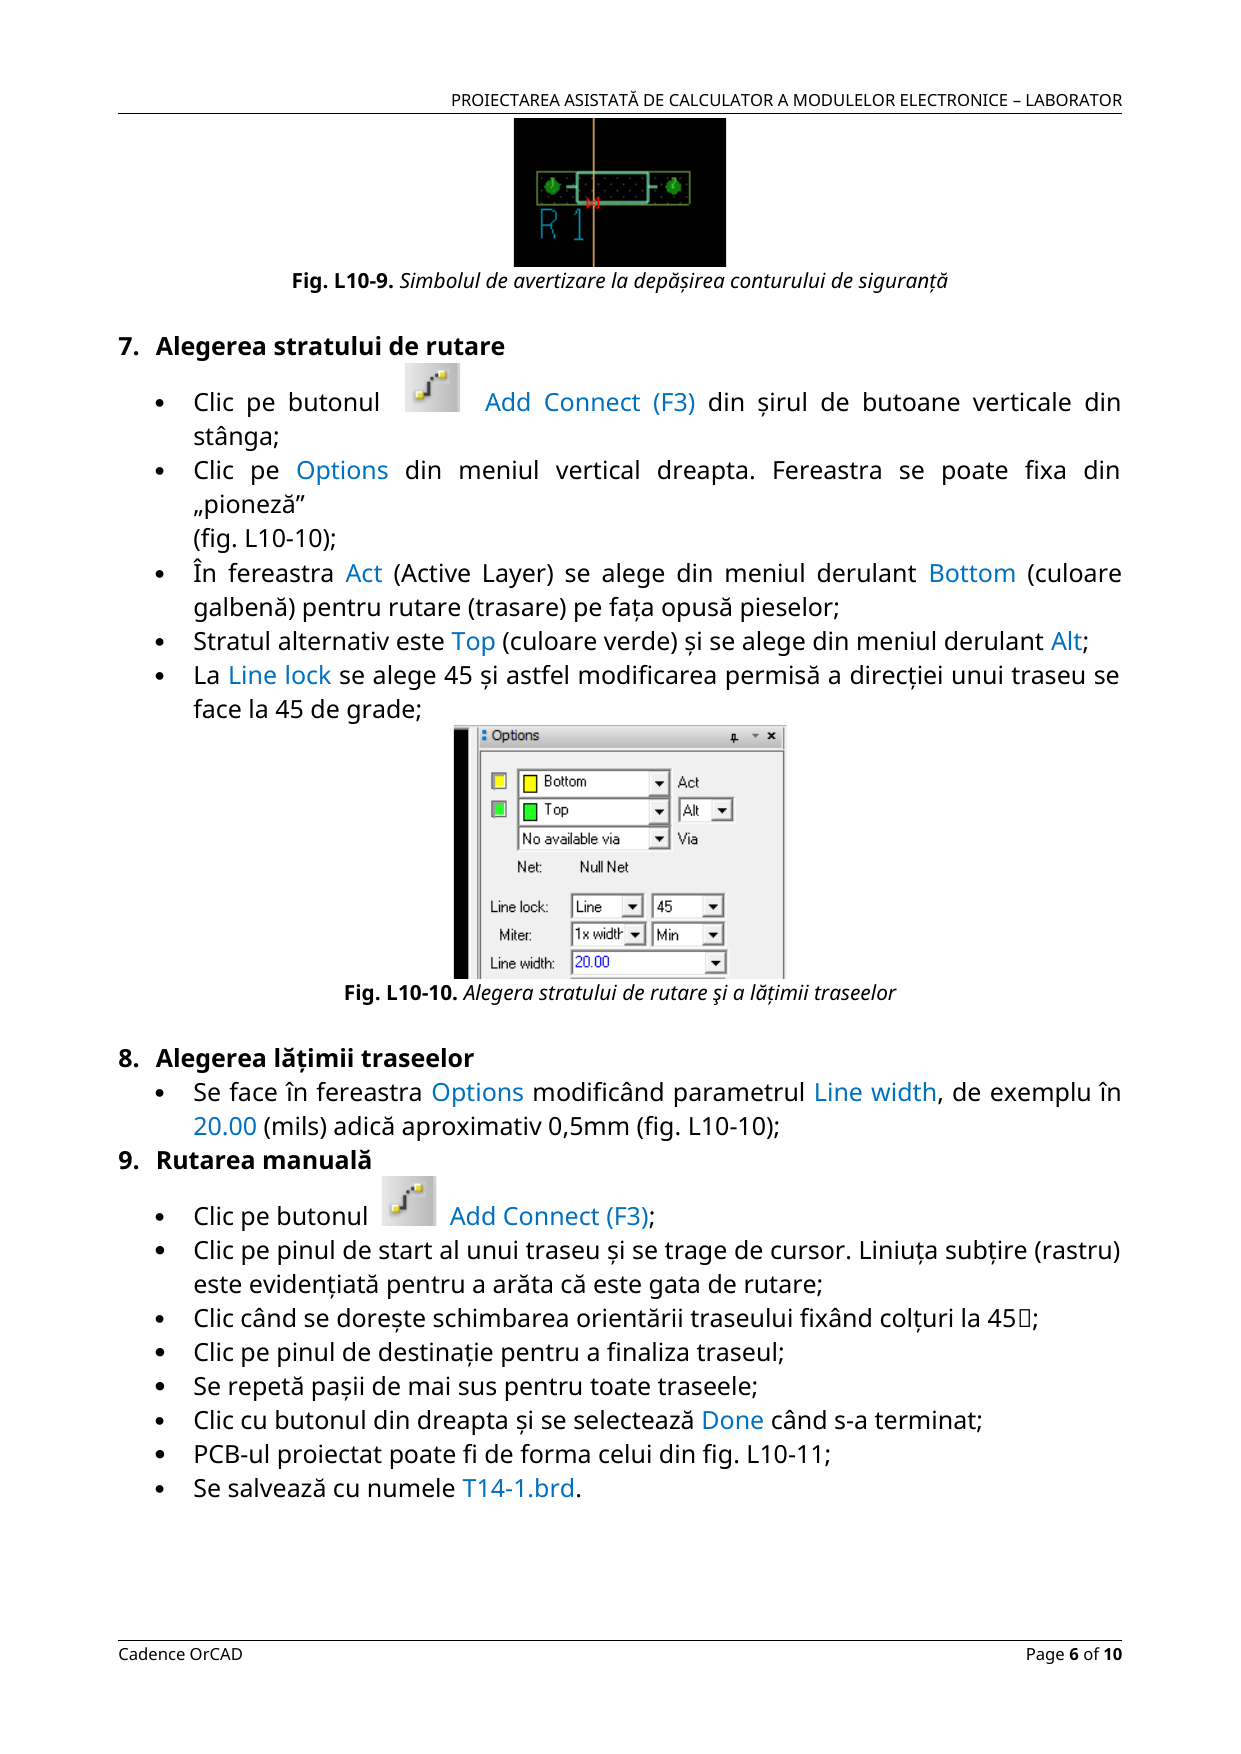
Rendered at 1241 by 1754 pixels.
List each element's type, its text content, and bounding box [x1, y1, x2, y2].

list Clic pe pinul de start al unui traseu şi se trage de cursor. Liniuța subțire (rastru) este evidențiată pentru a arăta că este gata de rutare; [156, 1233, 1122, 1301]
list Clic când se doreşte schimbarea orientării traseului fixând colțuri la 45; [156, 1301, 1122, 1335]
list Clic pe butonul Add Connect (F3); [156, 1177, 1122, 1233]
picture [453, 725, 787, 979]
list Stratul alternativ este Top (culoare verde) şi se alege din meniul derulant Alt; [156, 623, 1122, 657]
list Clic pe pinul de destinație pentru a finaliza traseul; [156, 1335, 1122, 1369]
list Se face în fereastra Options modificând parametrul Line width, de exemplu în 20.00 (mils) adică aproximativ 0,5mm (fig. L10-10); [156, 1075, 1122, 1143]
list Rutarea manuală [118, 1143, 1122, 1177]
list La Line lock se alege 45 şi astfel modificarea permisă a direcției unui traseu se face la 45 de grade; [156, 657, 1122, 726]
list Clic pe Options din meniul vertical dreapta. Fereastra se poate fixa din „pioneză” (fig. L10-10); [156, 453, 1122, 555]
list În fereastra Act (Active Layer) se alege din meniul derulant Bottom (culoare galbenă) pentru rutare (trasare) pe fața opusă pieselor; [156, 555, 1122, 623]
list Alegerea lățimii traseelor [118, 1041, 1122, 1075]
list Se salvează cu numele T14-1.brd. [156, 1471, 1122, 1505]
list Clic cu butonul din dreapta și se selectează Done când s-a terminat; [156, 1403, 1122, 1437]
text Fig. L10-9. Simbolul de avertizare la depășirea conturului de siguranță [118, 267, 1122, 295]
picture [513, 118, 727, 267]
list Alegerea stratului de rutare [118, 329, 1122, 363]
picture [381, 1176, 437, 1226]
picture [405, 363, 461, 412]
list Se repetă paşii de mai sus pentru toate traseele; [156, 1369, 1122, 1403]
text Fig. L10-10. Alegera stratului de rutare şi a lățimii traseelor [118, 978, 1122, 1007]
list Clic pe butonul Add Connect (F3) din şirul de butoane verticale din stânga; [156, 363, 1122, 453]
list PCB-ul proiectat poate fi de forma celui din fig. L10-11; [156, 1437, 1122, 1471]
